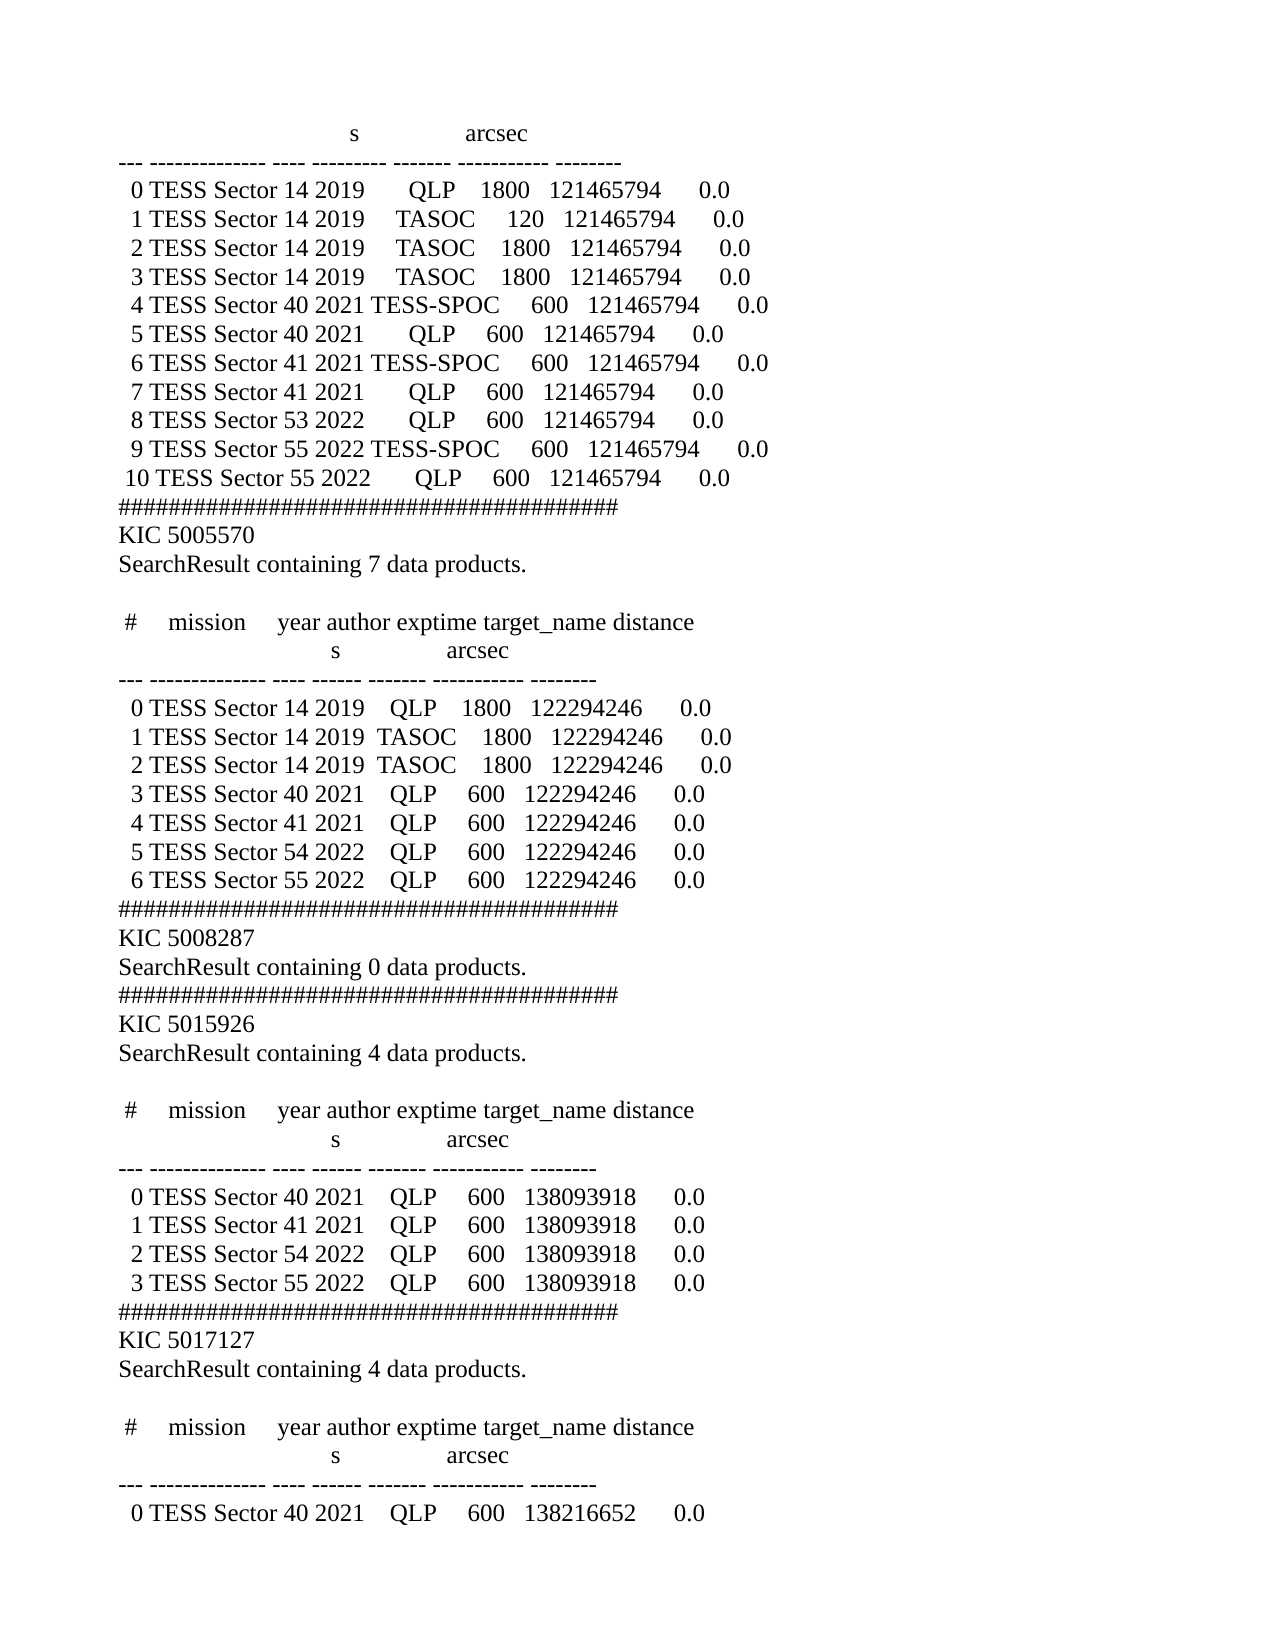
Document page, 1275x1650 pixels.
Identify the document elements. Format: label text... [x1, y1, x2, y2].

text 2 TESS Sector 54 2022 QLP 600 138093918 0.0 [118, 1239, 1157, 1268]
text 6 TESS Sector 41 2021 TESS-SPOC 600 121465794 0.0 [118, 348, 1157, 377]
text # mission year author exptime target_name distance [118, 607, 1157, 636]
text SearchResult containing 0 data products. [118, 952, 1157, 981]
text 2 TESS Sector 14 2019 TASOC 1800 122294246 0.0 [118, 751, 1157, 779]
text 8 TESS Sector 53 2022 QLP 600 121465794 0.0 [118, 406, 1157, 434]
text # mission year author exptime target_name distance [118, 1096, 1157, 1124]
text 5 TESS Sector 54 2022 QLP 600 122294246 0.0 [118, 837, 1157, 866]
text s arcsec [118, 1441, 1157, 1469]
text 5 TESS Sector 40 2021 QLP 600 121465794 0.0 [118, 319, 1157, 348]
text SearchResult containing 7 data products. [118, 549, 1157, 578]
text s arcsec [118, 636, 1157, 664]
text --- -------------- ---- ------ ------- ----------- -------- [118, 664, 1157, 693]
text --- -------------- ---- ------ ------- ----------- -------- [118, 1153, 1157, 1182]
text SearchResult containing 4 data products. [118, 1354, 1157, 1383]
text s arcsec [118, 118, 1157, 147]
text 1 TESS Sector 41 2021 QLP 600 138093918 0.0 [118, 1211, 1157, 1239]
text 9 TESS Sector 55 2022 TESS-SPOC 600 121465794 0.0 [118, 434, 1157, 463]
text 4 TESS Sector 40 2021 TESS-SPOC 600 121465794 0.0 [118, 291, 1157, 319]
text KIC 5017127 [118, 1326, 1157, 1354]
text 3 TESS Sector 14 2019 TASOC 1800 121465794 0.0 [118, 262, 1157, 291]
text 3 TESS Sector 40 2021 QLP 600 122294246 0.0 [118, 779, 1157, 808]
text --- -------------- ---- ------ ------- ----------- -------- [118, 1469, 1157, 1498]
text ######################################## [118, 1297, 1157, 1326]
text s arcsec [118, 1124, 1157, 1153]
text 0 TESS Sector 40 2021 QLP 600 138093918 0.0 [118, 1182, 1157, 1211]
text KIC 5008287 [118, 923, 1157, 952]
text 3 TESS Sector 55 2022 QLP 600 138093918 0.0 [118, 1268, 1157, 1297]
text 0 TESS Sector 14 2019 QLP 1800 122294246 0.0 [118, 693, 1157, 722]
text 0 TESS Sector 40 2021 QLP 600 138216652 0.0 [118, 1498, 1157, 1527]
text # mission year author exptime target_name distance [118, 1412, 1157, 1441]
text 2 TESS Sector 14 2019 TASOC 1800 121465794 0.0 [118, 233, 1157, 262]
text ######################################## [118, 492, 1157, 521]
text 10 TESS Sector 55 2022 QLP 600 121465794 0.0 [118, 463, 1157, 492]
text 4 TESS Sector 41 2021 QLP 600 122294246 0.0 [118, 808, 1157, 837]
text 6 TESS Sector 55 2022 QLP 600 122294246 0.0 [118, 866, 1157, 894]
text 7 TESS Sector 41 2021 QLP 600 121465794 0.0 [118, 377, 1157, 406]
text --- -------------- ---- --------- ------- ----------- -------- [118, 147, 1157, 176]
text ######################################## [118, 981, 1157, 1009]
text 0 TESS Sector 14 2019 QLP 1800 121465794 0.0 [118, 176, 1157, 204]
text KIC 5005570 [118, 521, 1157, 549]
text 1 TESS Sector 14 2019 TASOC 1800 122294246 0.0 [118, 722, 1157, 751]
text KIC 5015926 [118, 1009, 1157, 1038]
text 1 TESS Sector 14 2019 TASOC 120 121465794 0.0 [118, 204, 1157, 233]
text ######################################## [118, 894, 1157, 923]
text SearchResult containing 4 data products. [118, 1038, 1157, 1067]
